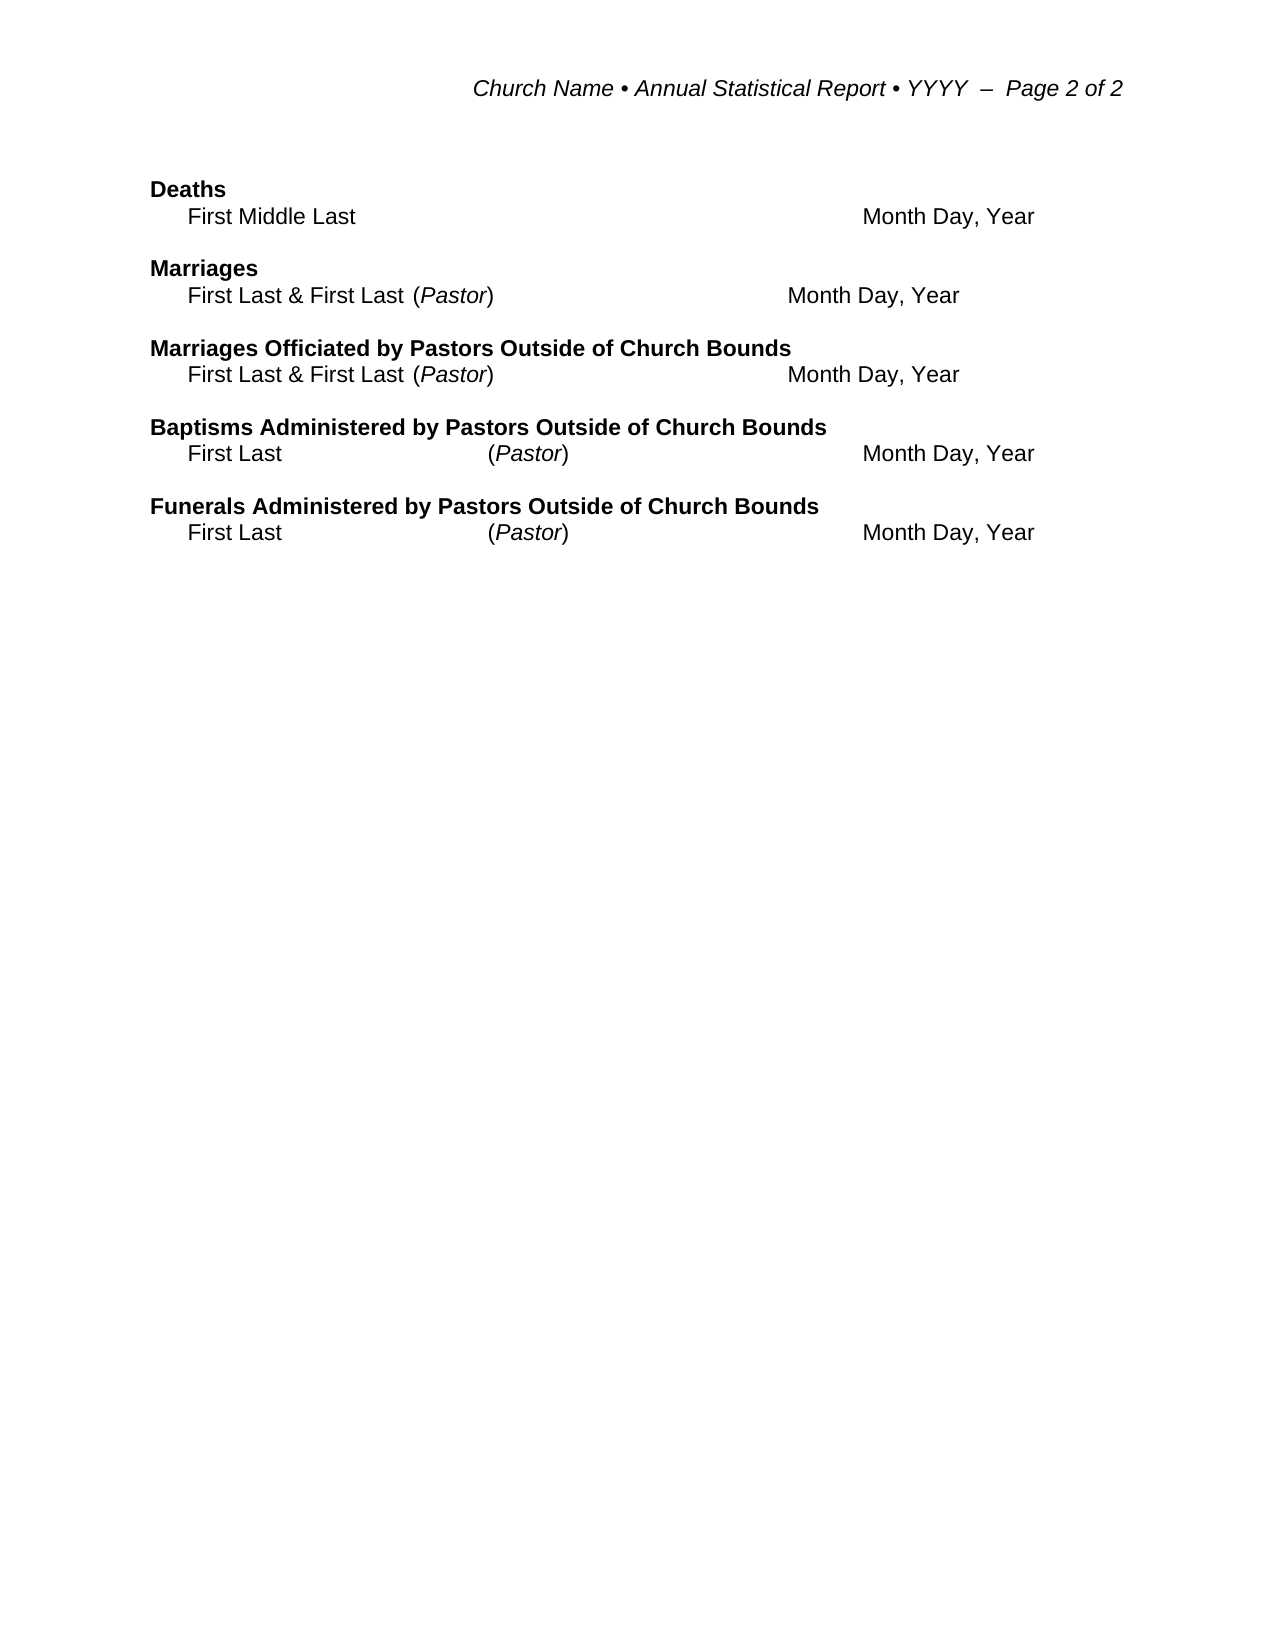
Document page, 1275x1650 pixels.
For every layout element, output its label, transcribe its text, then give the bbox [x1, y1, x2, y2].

text Marriages Officiated by Pastors Outside of Church Bounds [150, 334, 1125, 361]
text Deaths [150, 176, 1125, 203]
text Marriages [150, 255, 1125, 282]
text First Last (Pastor) Month Day, Year [187, 519, 1125, 545]
text First Middle Last Month Day, Year [187, 203, 1125, 229]
text First Last (Pastor) Month Day, Year [187, 440, 1125, 466]
text First Last & First Last (Pastor) Month Day, Year [187, 282, 1125, 308]
text First Last & First Last (Pastor) Month Day, Year [187, 361, 1125, 387]
text Baptisms Administered by Pastors Outside of Church Bounds [150, 413, 1125, 440]
text Funerals Administered by Pastors Outside of Church Bounds [150, 493, 1125, 519]
